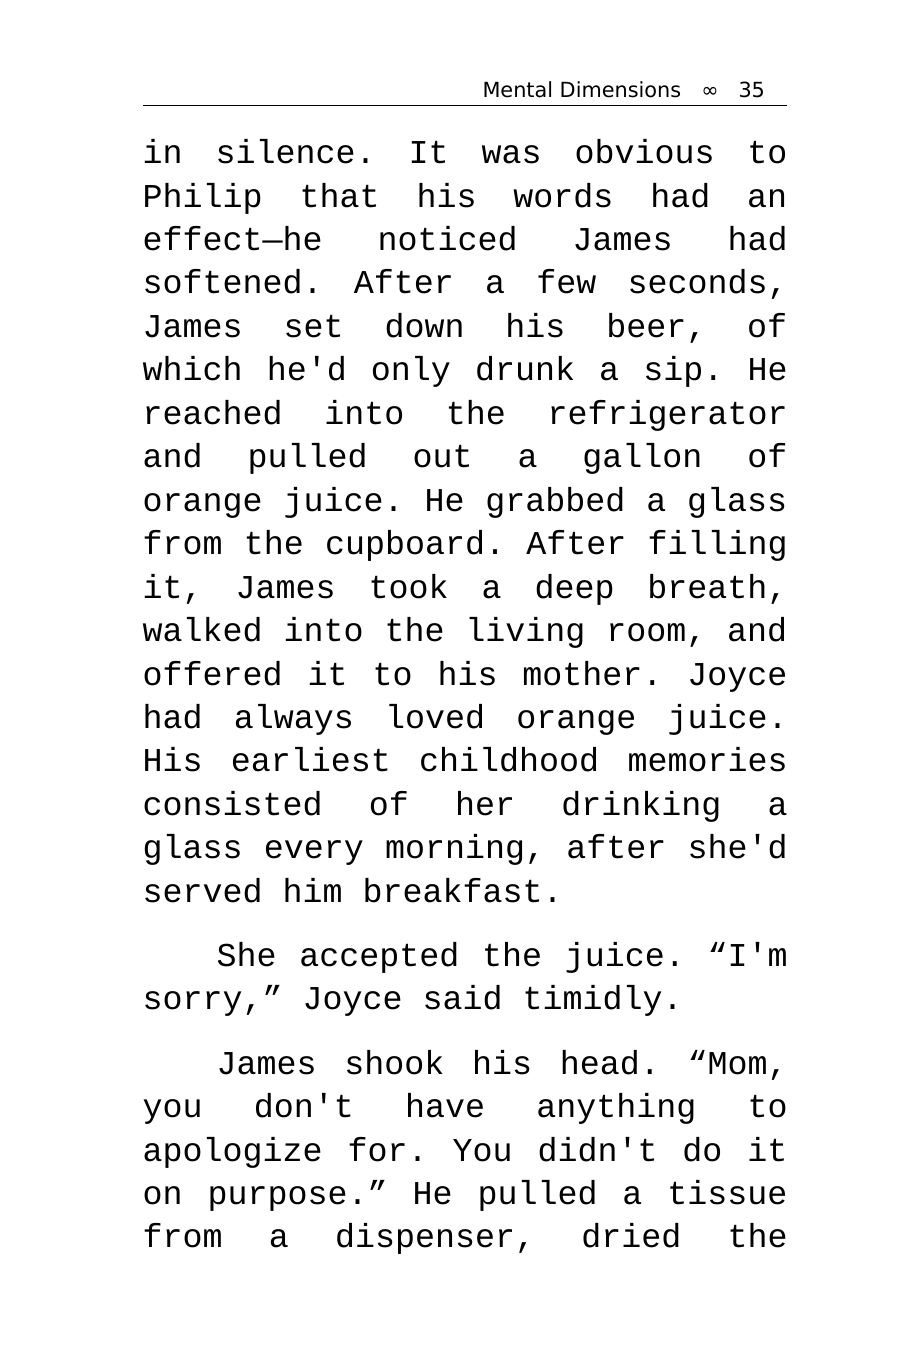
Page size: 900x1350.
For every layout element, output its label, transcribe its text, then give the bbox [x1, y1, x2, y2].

text in silence. It was obvious to Philip that his words had an effect—he noticed James had softened. After a few seconds, James set down his beer, of which he'd only drunk a sip. He reached into the refrigerator and pulled out a gallon of orange juice. He grabbed a glass from the cupboard. After filling it, James took a deep breath, walked into the living room, and offered it to his mother. Joyce had always loved orange juice. His earliest childhood memories consisted of her drinking a glass every morning, after she'd served him breakfast. [142, 136, 787, 912]
text She accepted the juice. “I'm sorry,” Joyce said timidly. [142, 939, 787, 1020]
text James shook his head. “Mom, you don't have anything to apologize for. You didn't do it on purpose.” He pulled a tissue from a dispenser, dried the [142, 1046, 787, 1258]
